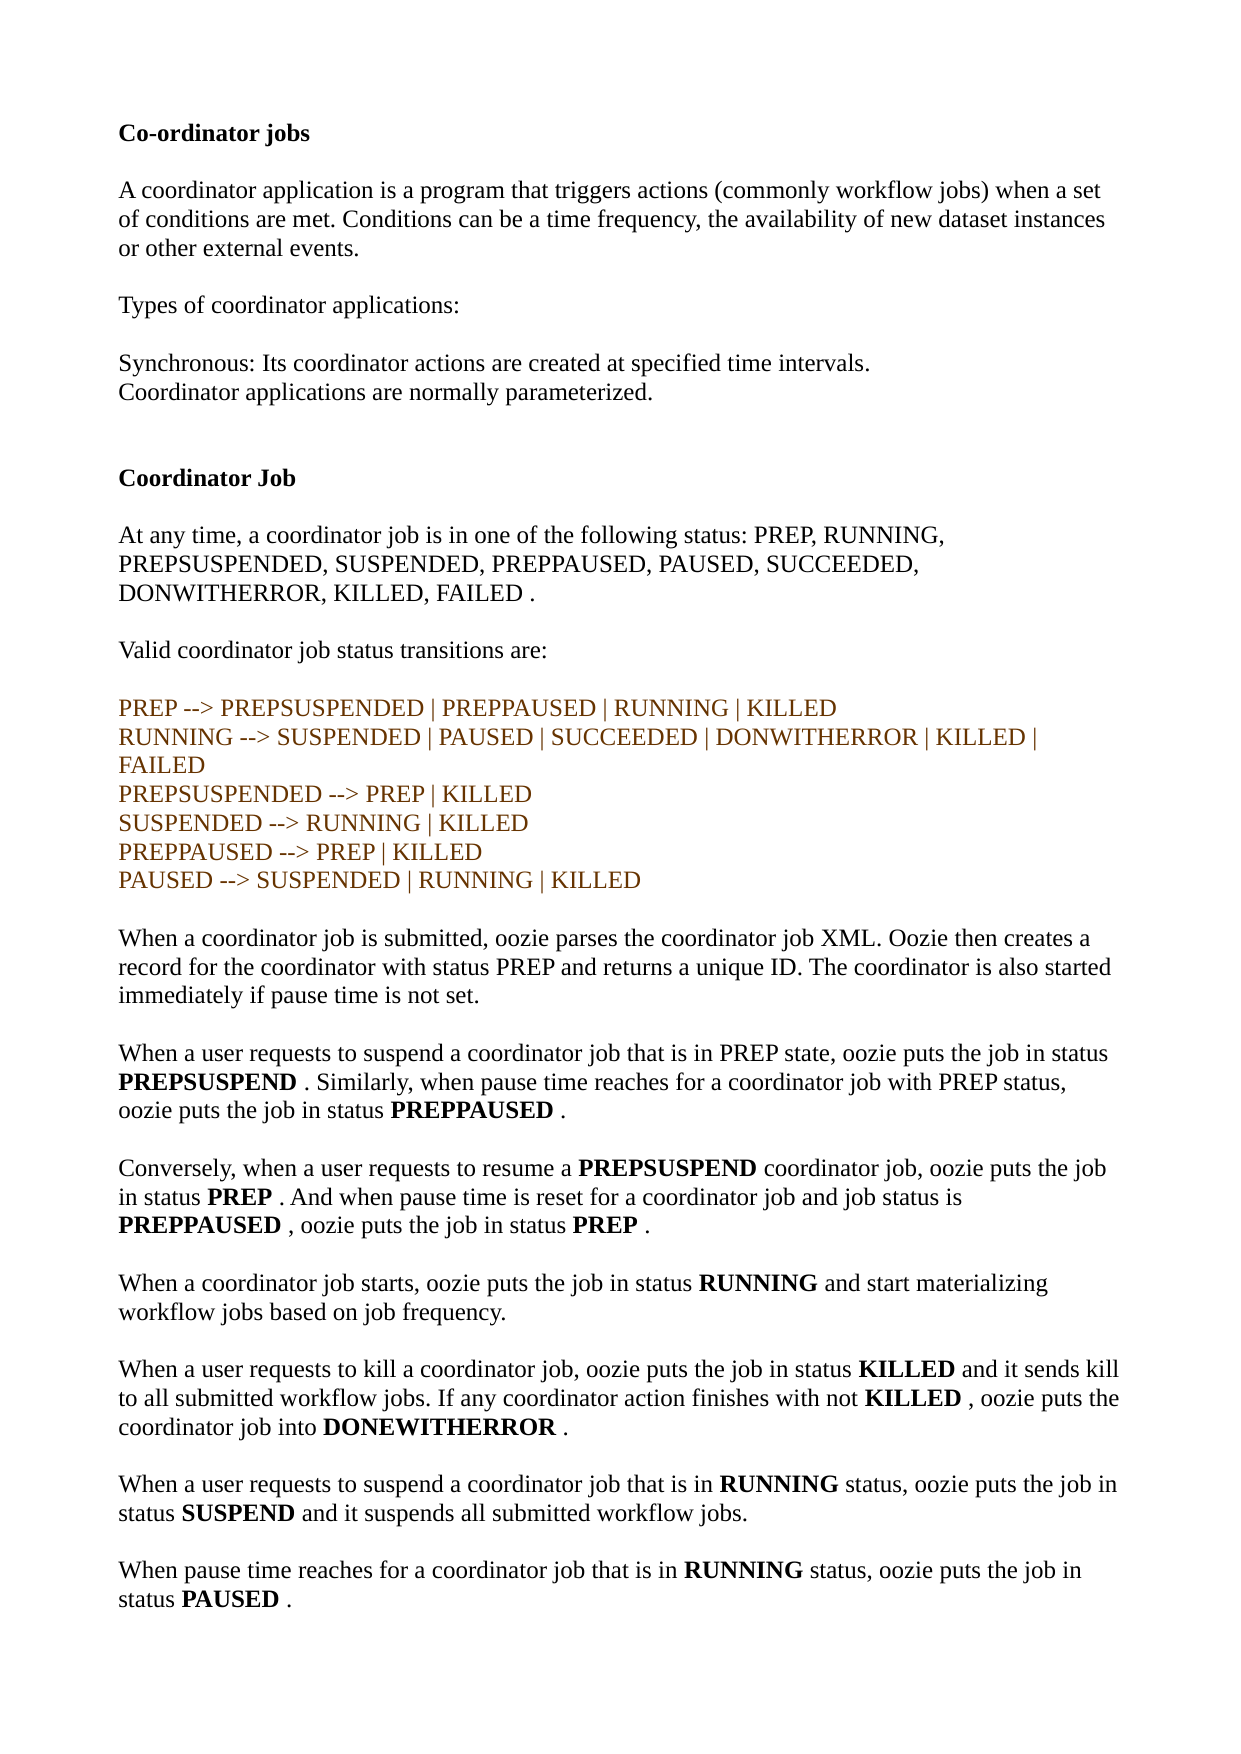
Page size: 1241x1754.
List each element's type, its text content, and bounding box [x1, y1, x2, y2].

text A coordinator application is a program that triggers actions (commonly workflow jobs) when a set of conditions are met. Conditions can be a time frequency, the availability of new dataset instances or other external events. [118, 176, 1122, 262]
text When a user requests to suspend a coordinator job that is in PREP state, oozie puts the job in status PREPSUSPEND . Similarly, when pause time reaches for a coordinator job with PREP status, oozie puts the job in status PREPPAUSED . [118, 1038, 1122, 1124]
text Coordinator applications are normally parameterized. [118, 377, 1122, 406]
text Coordinator Job [118, 463, 1122, 492]
text Synchronous: Its coordinator actions are created at specified time intervals. [118, 348, 1122, 377]
text Conversely, when a user requests to resume a PREPSUSPEND coordinator job, oozie puts the job in status PREP . And when pause time is reset for a coordinator job and job status is PREPPAUSED , oozie puts the job in status PREP . [118, 1153, 1122, 1239]
text At any time, a coordinator job is in one of the following status: PREP, RUNNING, PREPSUSPENDED, SUSPENDED, PREPPAUSED, PAUSED, SUCCEEDED, DONWITHERROR, KILLED, FAILED . [118, 521, 1122, 607]
text When pause time reaches for a coordinator job that is in RUNNING status, oozie puts the job in status PAUSED . [118, 1556, 1122, 1613]
text PREP --> PREPSUSPENDED | PREPPAUSED | RUNNING | KILLED [118, 693, 1122, 722]
text PREPSUSPENDED --> PREP | KILLED [118, 779, 1122, 808]
text Types of coordinator applications: [118, 291, 1122, 319]
text SUSPENDED --> RUNNING | KILLED [118, 808, 1122, 837]
text Valid coordinator job status transitions are: [118, 636, 1122, 664]
text Co-ordinator jobs [118, 118, 1122, 147]
text When a coordinator job starts, oozie puts the job in status RUNNING and start materializing workflow jobs based on job frequency. [118, 1268, 1122, 1326]
text PREPPAUSED --> PREP | KILLED [118, 837, 1122, 866]
text PAUSED --> SUSPENDED | RUNNING | KILLED [118, 866, 1122, 894]
text When a user requests to suspend a coordinator job that is in RUNNING status, oozie puts the job in status SUSPEND and it suspends all submitted workflow jobs. [118, 1469, 1122, 1527]
text RUNNING --> SUSPENDED | PAUSED | SUCCEEDED | DONWITHERROR | KILLED | FAILED [118, 722, 1122, 779]
text When a user requests to kill a coordinator job, oozie puts the job in status KILLED and it sends kill to all submitted workflow jobs. If any coordinator action finishes with not KILLED , oozie puts the coordinator job into DONEWITHERROR . [118, 1354, 1122, 1441]
text When a coordinator job is submitted, oozie parses the coordinator job XML. Oozie then creates a record for the coordinator with status PREP and returns a unique ID. The coordinator is also started immediately if pause time is not set. [118, 923, 1122, 1009]
